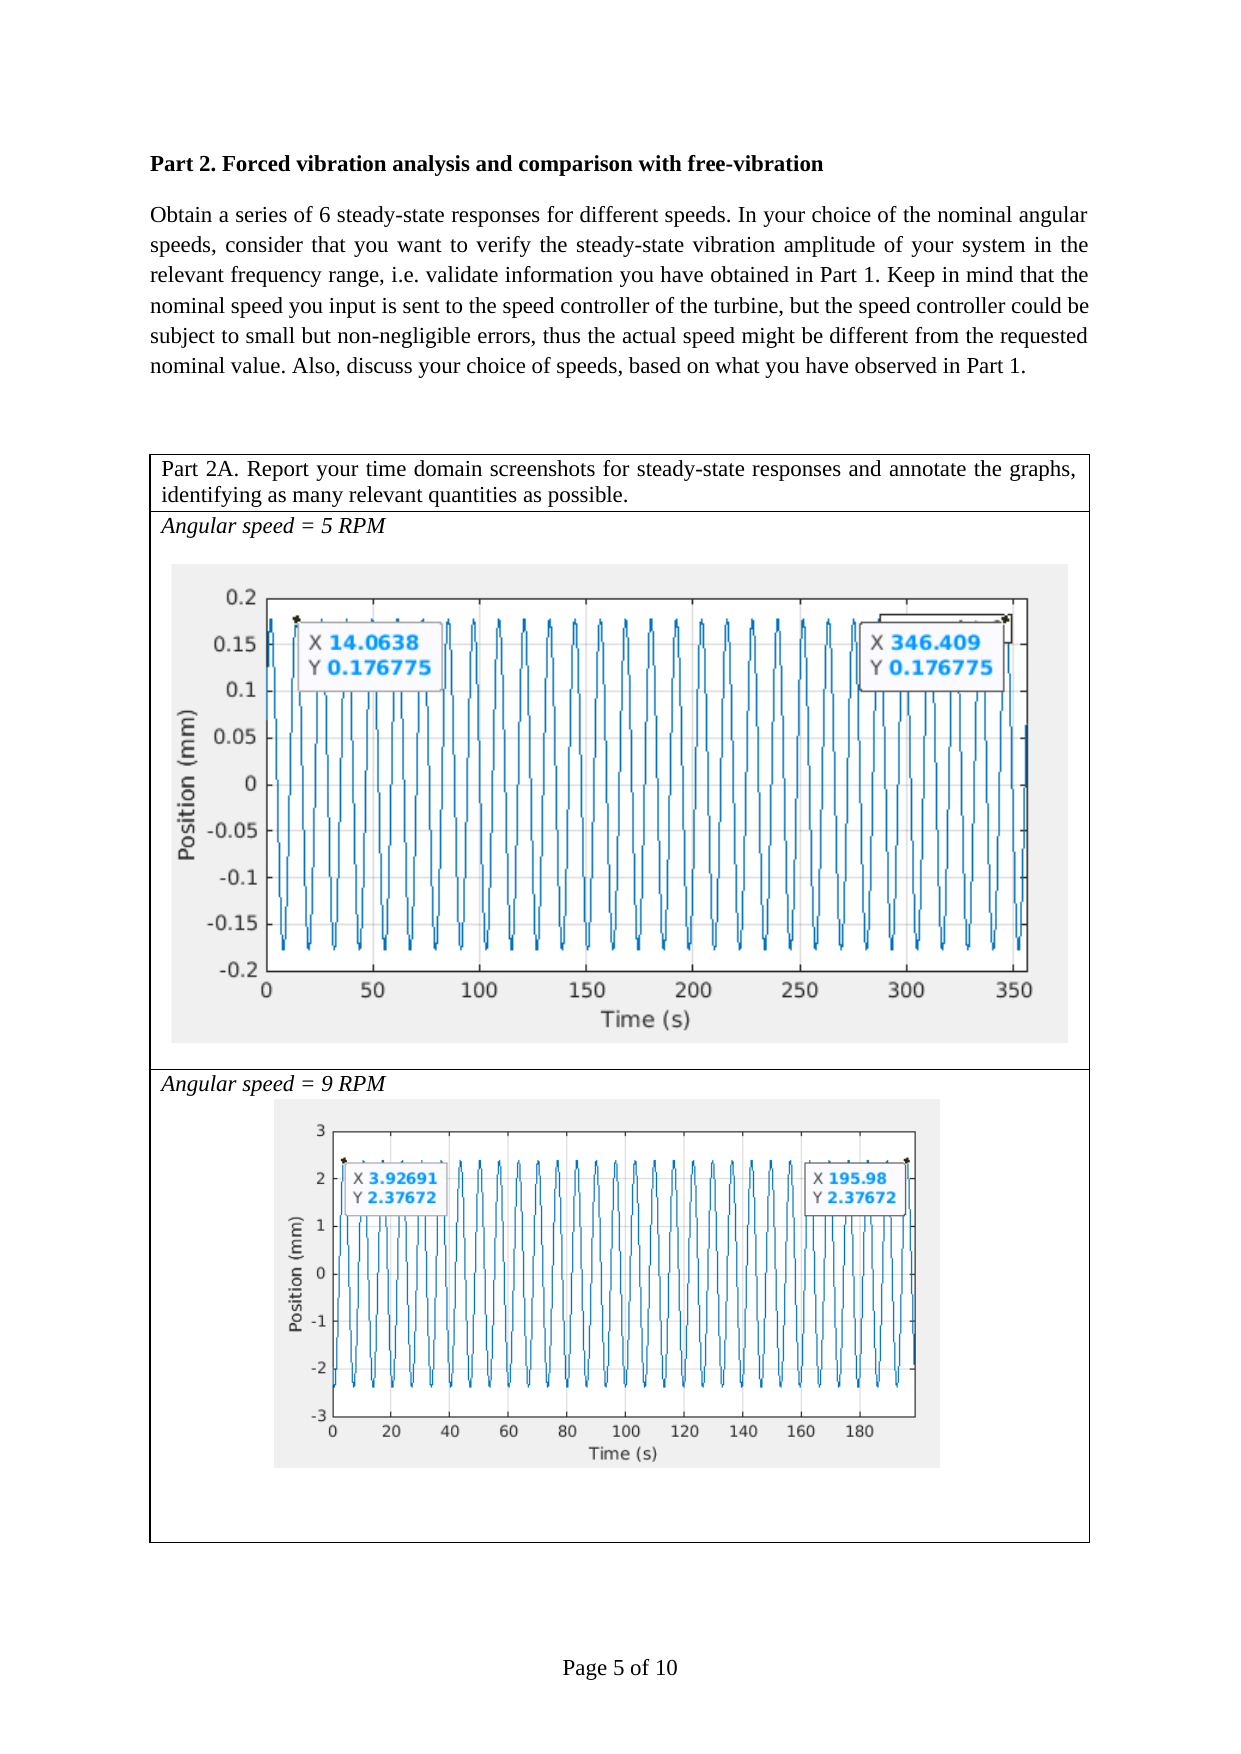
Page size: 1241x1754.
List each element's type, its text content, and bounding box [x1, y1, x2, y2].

table_header Part 2A. Report your time domain screenshots for steady-state responses and annotate the graphs, identifying as many relevant quantities as possible. [151, 455, 1089, 511]
table_cell Angular speed = 9 RPM [151, 1070, 1089, 1542]
text Obtain a series of 6 steady-state responses for different speeds. In your choice of the nominal angular speeds, consider that you want to verify the steady-state vibration amplitude of your system in the relevant frequency range, i.e. validate information you have obtained in Part 1. Keep in mind that the nominal speed you input is sent to the speed controller of the turbine, but the speed controller could be subject to small but non-negligible errors, thus the actual speed might be different from the requested nominal value. Also, discuss your choice of speeds, based on what you have observed in Part 1. [150, 201, 1090, 378]
picture [274, 1099, 940, 1468]
picture [171, 564, 1068, 1043]
table_cell Angular speed = 5 RPM [151, 512, 1089, 1069]
text Part 2. Forced vibration analysis and comparison with free-vibration [150, 150, 1090, 176]
